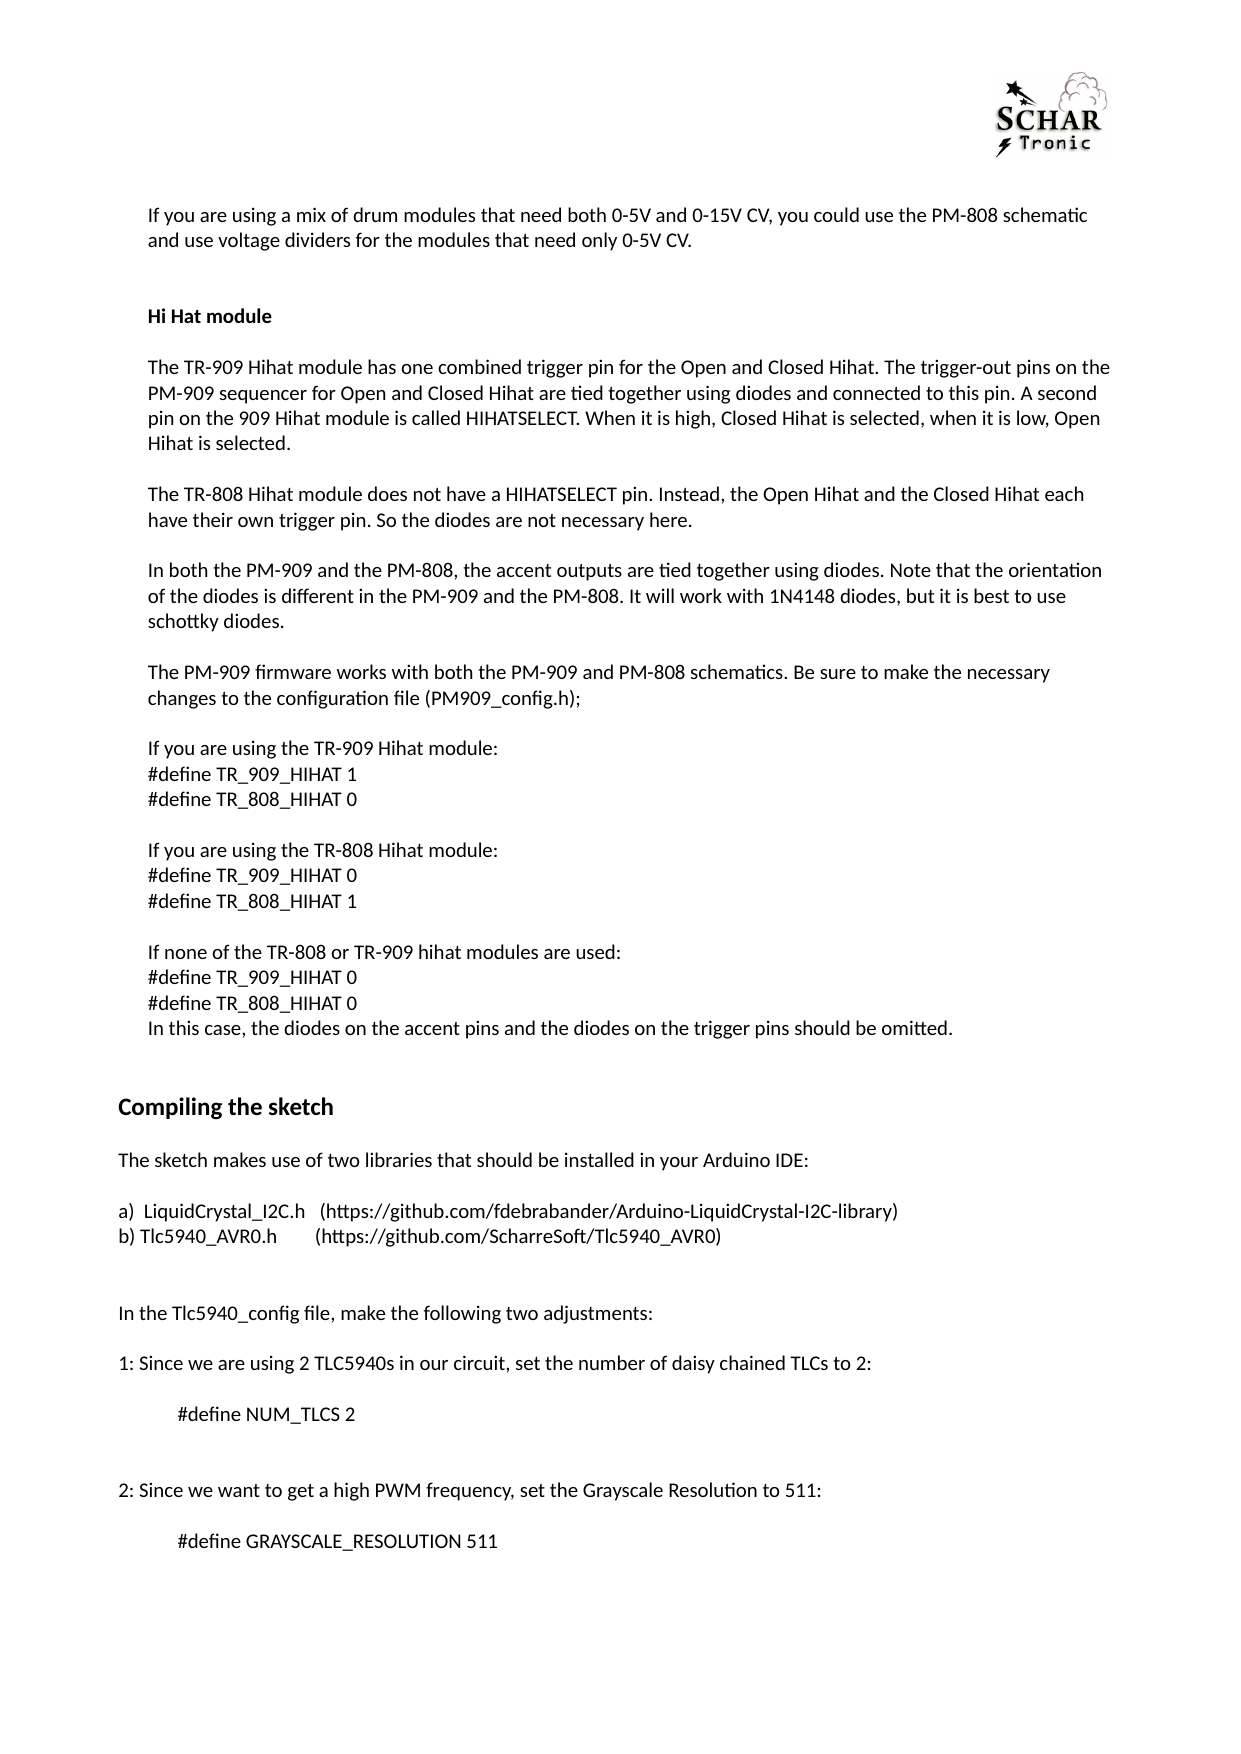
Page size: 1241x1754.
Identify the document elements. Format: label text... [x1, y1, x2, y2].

text If you are using a mix of drum modules that need both 0-5V and 0-15V CV, you could use the PM-808 schematic and use voltage dividers for the modules that need only 0-5V CV. [148, 202, 1122, 253]
text 1: Since we are using 2 TLC5940s in our circuit, set the number of daisy chained TLCs to 2: [118, 1351, 1122, 1376]
text In this case, the diodes on the accent pins and the diodes on the trigger pins should be omitted. [148, 1015, 1122, 1041]
text The TR-808 Hihat module does not have a HIHATSELECT pin. Instead, the Open Hihat and the Closed Hihat each have their own trigger pin. So the diodes are not necessary here. [148, 481, 1122, 532]
text In the Tlc5940_config file, make the following two adjustments: [118, 1300, 1122, 1325]
text If none of the TR-808 or TR-909 hihat modules are used: [148, 939, 1122, 964]
text #define TR_909_HIHAT 0 [148, 964, 1122, 990]
text The PM-909 firmware works with both the PM-909 and PM-808 schematics. Be sure to make the necessary changes to the configuration file (PM909_config.h); [148, 659, 1122, 710]
text #define TR_909_HIHAT 1 [148, 761, 1122, 786]
picture [992, 70, 1110, 159]
text b) Tlc5940_AVR0.h (https://github.com/ScharreSoft/Tlc5940_AVR0) [118, 1223, 1122, 1249]
text In both the PM-909 and the PM-808, the accent outputs are tied together using diodes. Note that the orientation of the diodes is different in the PM-909 and the PM-808. It will work with 1N4148 diodes, but it is best to use schottky diodes. [148, 558, 1122, 634]
text #define NUM_TLCS 2 [177, 1401, 1122, 1427]
text a) LiquidCrystal_I2C.h (https://github.com/fdebrabander/Arduino-LiquidCrystal-I2C-library) [118, 1198, 1122, 1223]
text #define TR_808_HIHAT 0 [148, 786, 1122, 812]
text If you are using the TR-909 Hihat module: [148, 736, 1122, 761]
text #define GRAYSCALE_RESOLUTION 511 [177, 1528, 1122, 1554]
text If you are using the TR-808 Hihat module: [148, 837, 1122, 863]
text Compiling the sketch [118, 1091, 1122, 1122]
text #define TR_909_HIHAT 0 [148, 863, 1122, 888]
text #define TR_808_HIHAT 0 [148, 990, 1122, 1015]
text Hi Hat module [148, 303, 1122, 329]
text #define TR_808_HIHAT 1 [148, 888, 1122, 913]
text The sketch makes use of two libraries that should be installed in your Arduino IDE: [118, 1147, 1122, 1173]
text 2: Since we want to get a high PWM frequency, set the Grayscale Resolution to 511: [118, 1478, 1122, 1503]
text The TR-909 Hihat module has one combined trigger pin for the Open and Closed Hihat. The trigger-out pins on the PM-909 sequencer for Open and Closed Hihat are tied together using diodes and connected to this pin. A second pin on the 909 Hihat module is called HIHATSELECT. When it is high, Closed Hihat is selected, when it is low, Open Hihat is selected. [148, 354, 1122, 456]
